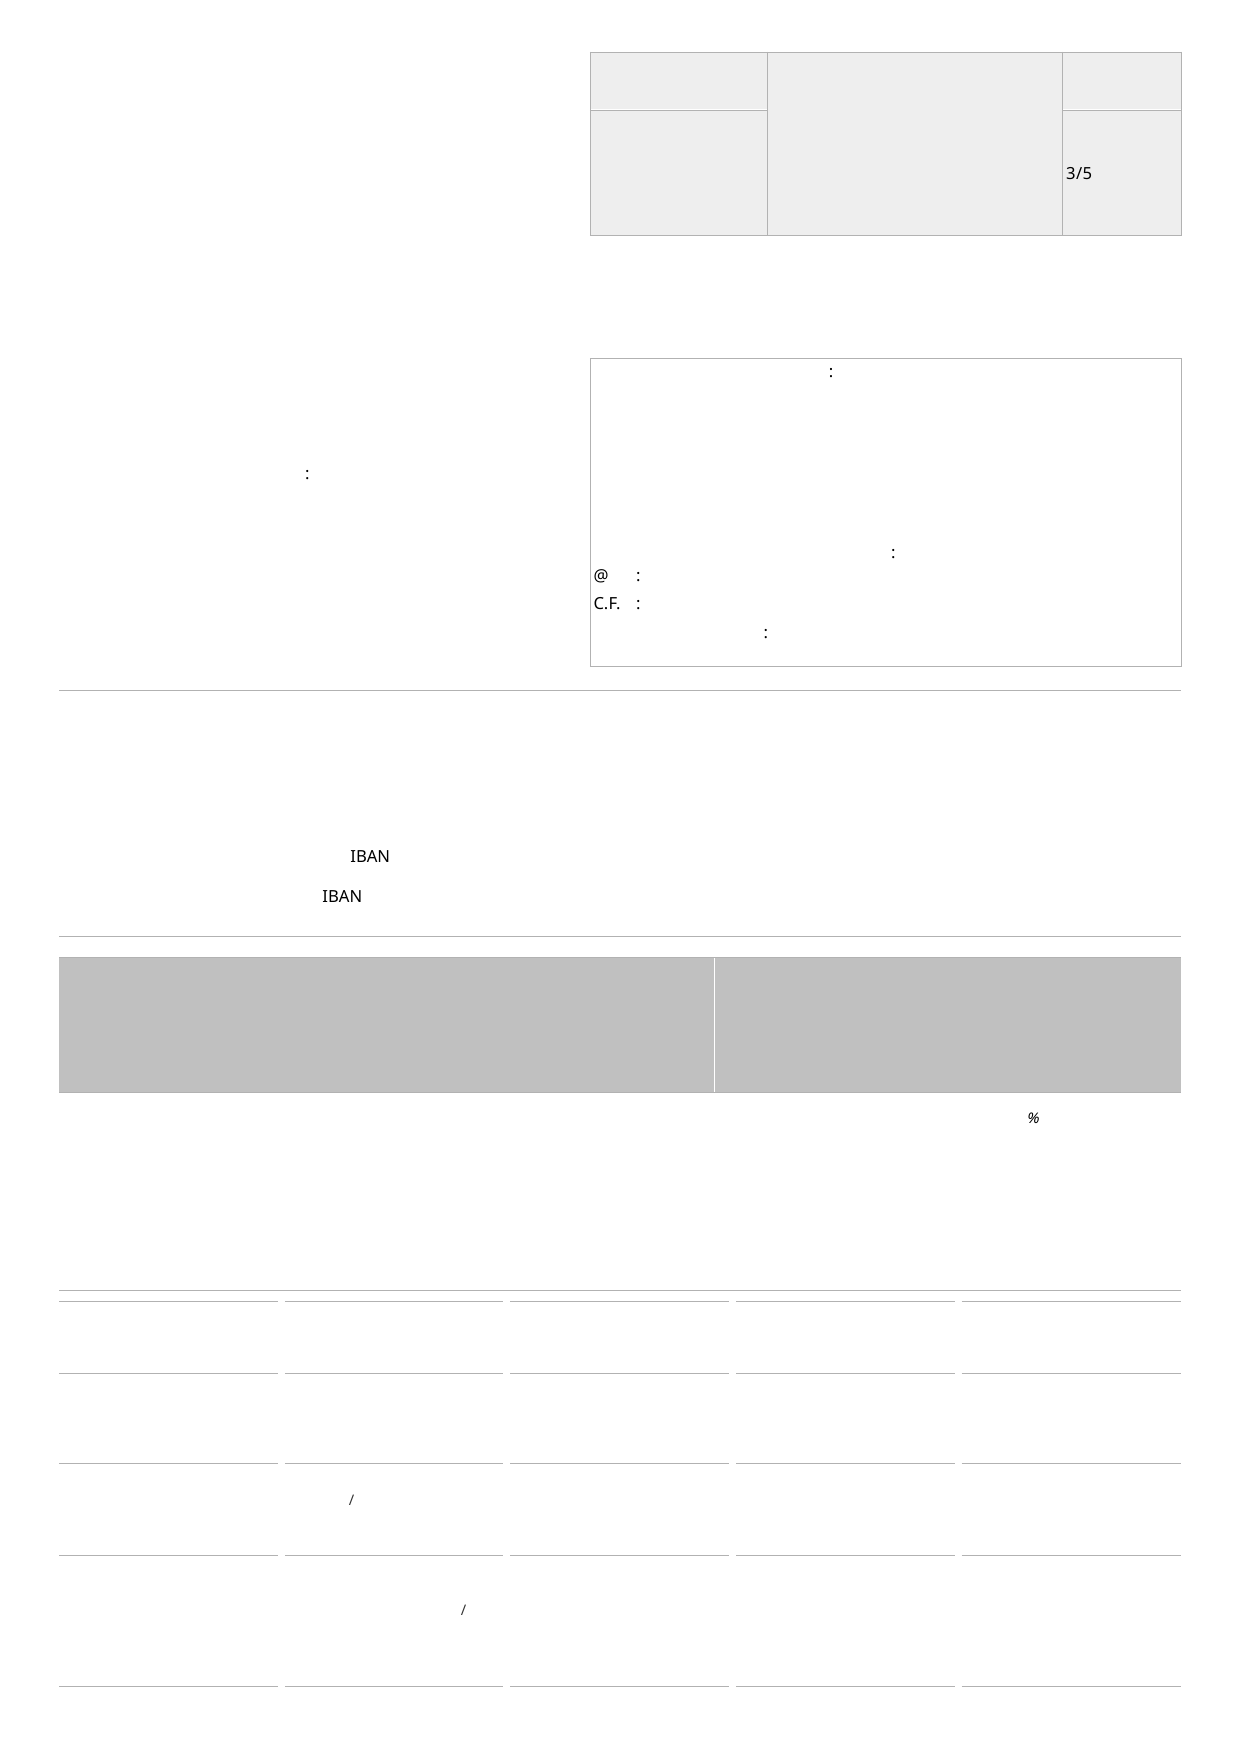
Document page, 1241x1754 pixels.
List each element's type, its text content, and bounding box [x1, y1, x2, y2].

table_header <if test="variant_images()"> <translate(u'image')> </if> [555, 958, 632, 1092]
table_cell <if test="line.product_uom_qty != 0.0"> <formatLang(line.product_uom_qty,digits=0)></if> [715, 1093, 791, 1290]
table_header <if test="check_installed_module('sale_order_price_unit_net')"><if test="not o.print_hide_prices"><translate(u'net amount')></if></if> [927, 958, 1004, 1092]
table_cell <for each="nl in line.name.split('\n')"> <nl> </for> <if test="check_installed_module('partner_product_additional_description')"> <if test="line.order_id.partner_product_additional_description_id"> <line.order_id.partner_product_additional_description_id.name> </if> </if> [189, 1093, 632, 1290]
table_cell <if test="not o.print_hide_prices"><if test="line.price_unit != 0.0"><formatLang(line.price_unit, monetary=True)></if></if> [791, 1093, 862, 1290]
table_cell <if test="not o.print_hide_prices"><if test="line.product_uom_qty != 0.0"><formatLang(line.price_subtotal, monetary=True)></if></if> [1075, 1093, 1181, 1290]
table_cell <if test="not o.print_hide_prices"><if test="line.tax_id"><for each="tax in line.tax_id"><formatLang(tax.amount *100, digits=0)>%</for></if></if> [1004, 1093, 1075, 1290]
table_header <if test="not o.print_hide_prices"><translate(u'amount')></if> [791, 958, 862, 1092]
table_cell <if test="variant_images()"> </if> <if test="not variant_images()"><line.product_uom and line.product_uom.name></if> [632, 1093, 714, 1290]
table_header <translate(u'description')> [271, 958, 555, 1092]
table_header <if test="not o.print_hide_prices"><translate(u'total untaxed')></if> [1075, 958, 1181, 1092]
table_header <if test="not o.print_hide_prices"><translate(u'discount')></if> [862, 958, 927, 1092]
table_header <setLang(o.partner_id.lang or 'en_US')><translate(u'code')> [59, 958, 271, 1092]
table_cell <if test="check_installed_module('sale_order_price_unit_net')"><if test="not o.print_hide_prices"><if test="line.product_uom_qty != 0.0"><formatLang(line.price_unit_net, monetary=True)></if></if></if> [927, 1093, 1004, 1290]
table_header <translate(u'q.ty')> [715, 958, 791, 1092]
table_cell <if test="not o.print_hide_prices"><if test="line.discount != 0.00"><formatLang(line.discount, digits=1)></if></if> [862, 1093, 927, 1290]
table_header <if test="not o.print_hide_prices"><translate(u'VAT')></if> [1004, 958, 1075, 1092]
table_cell <line.product_id and line.product_id.code or ''> [59, 1093, 189, 1290]
table_header <if test="not variant_images()"> <translate(u'UoM')> </if> <if test="variant_images()"> <translate(u'ordered color')> </if> [632, 958, 714, 1092]
